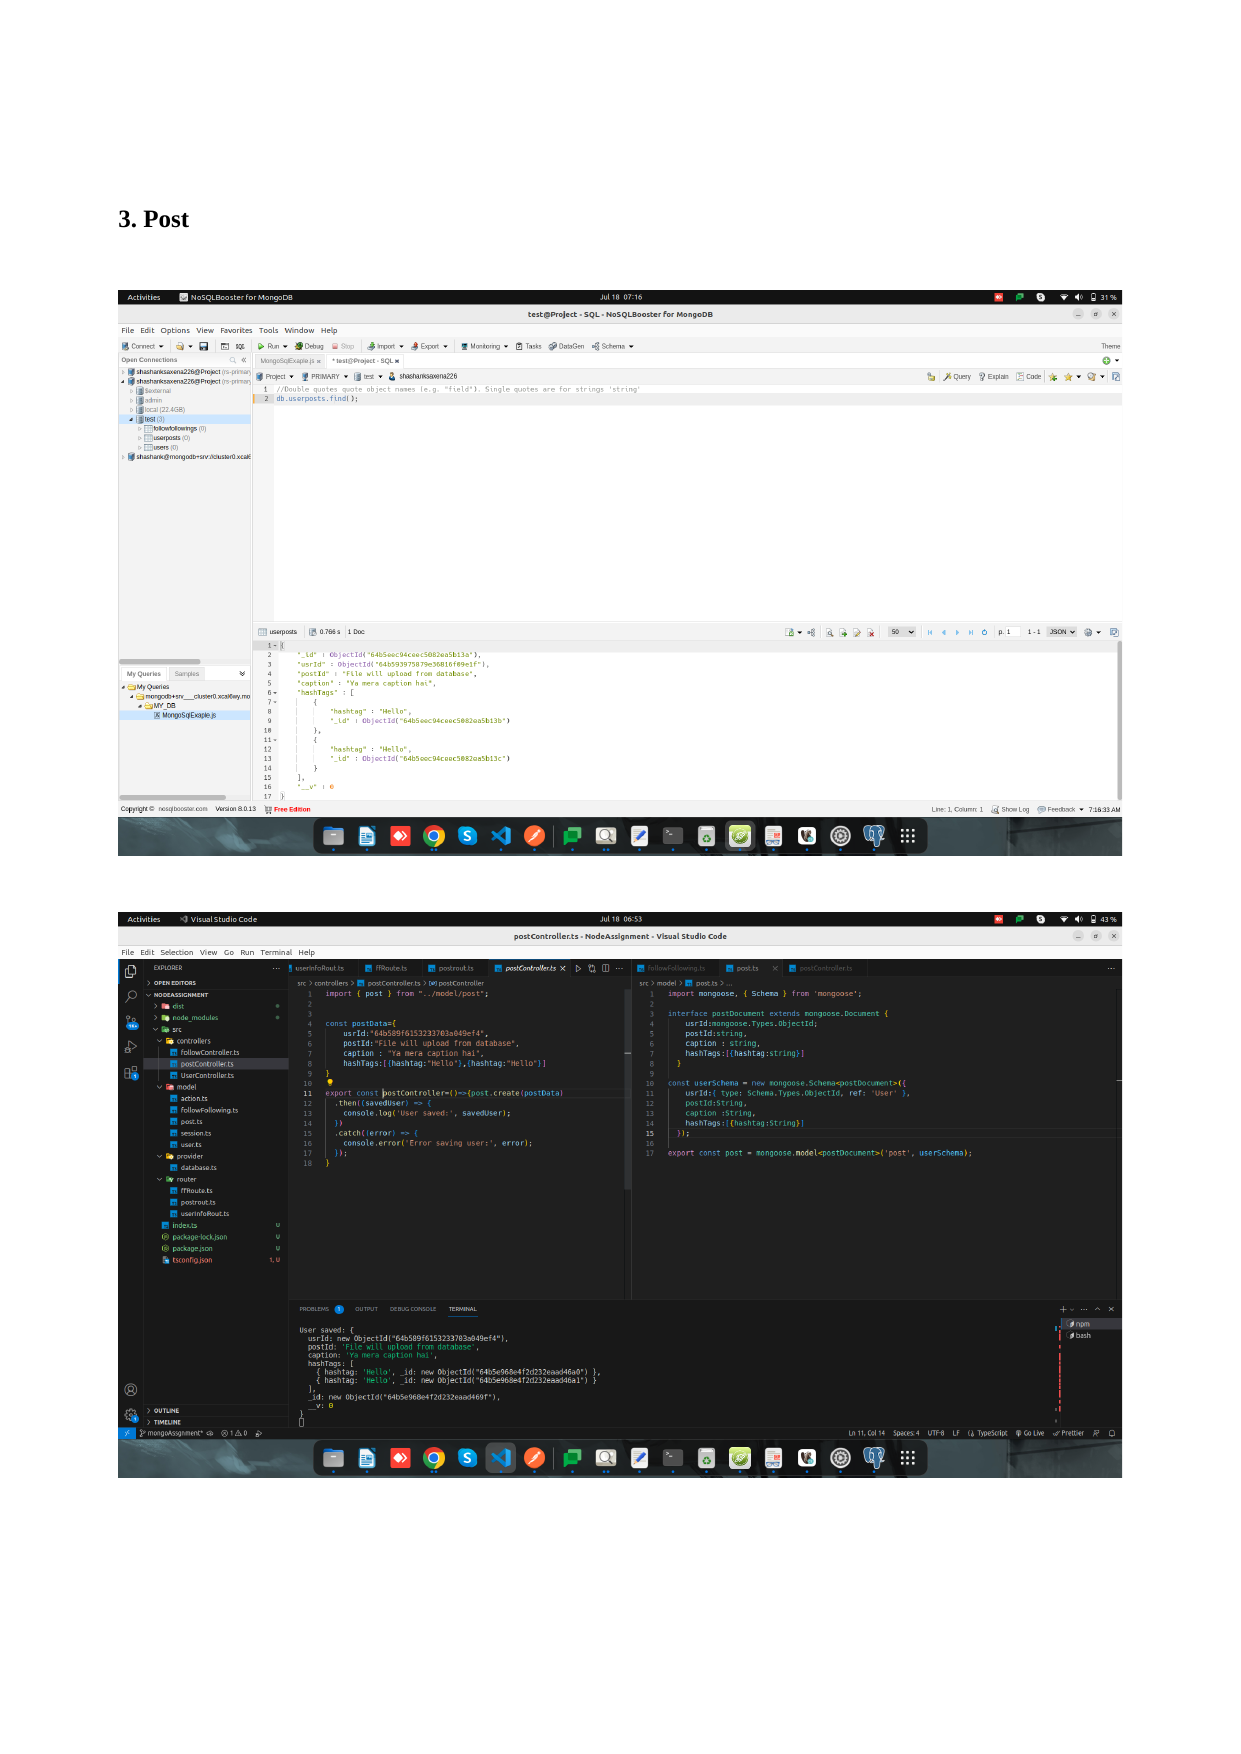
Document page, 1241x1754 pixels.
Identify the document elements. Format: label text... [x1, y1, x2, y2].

text 3. Post [118, 204, 1122, 233]
picture [118, 912, 1123, 1478]
picture [118, 290, 1123, 856]
